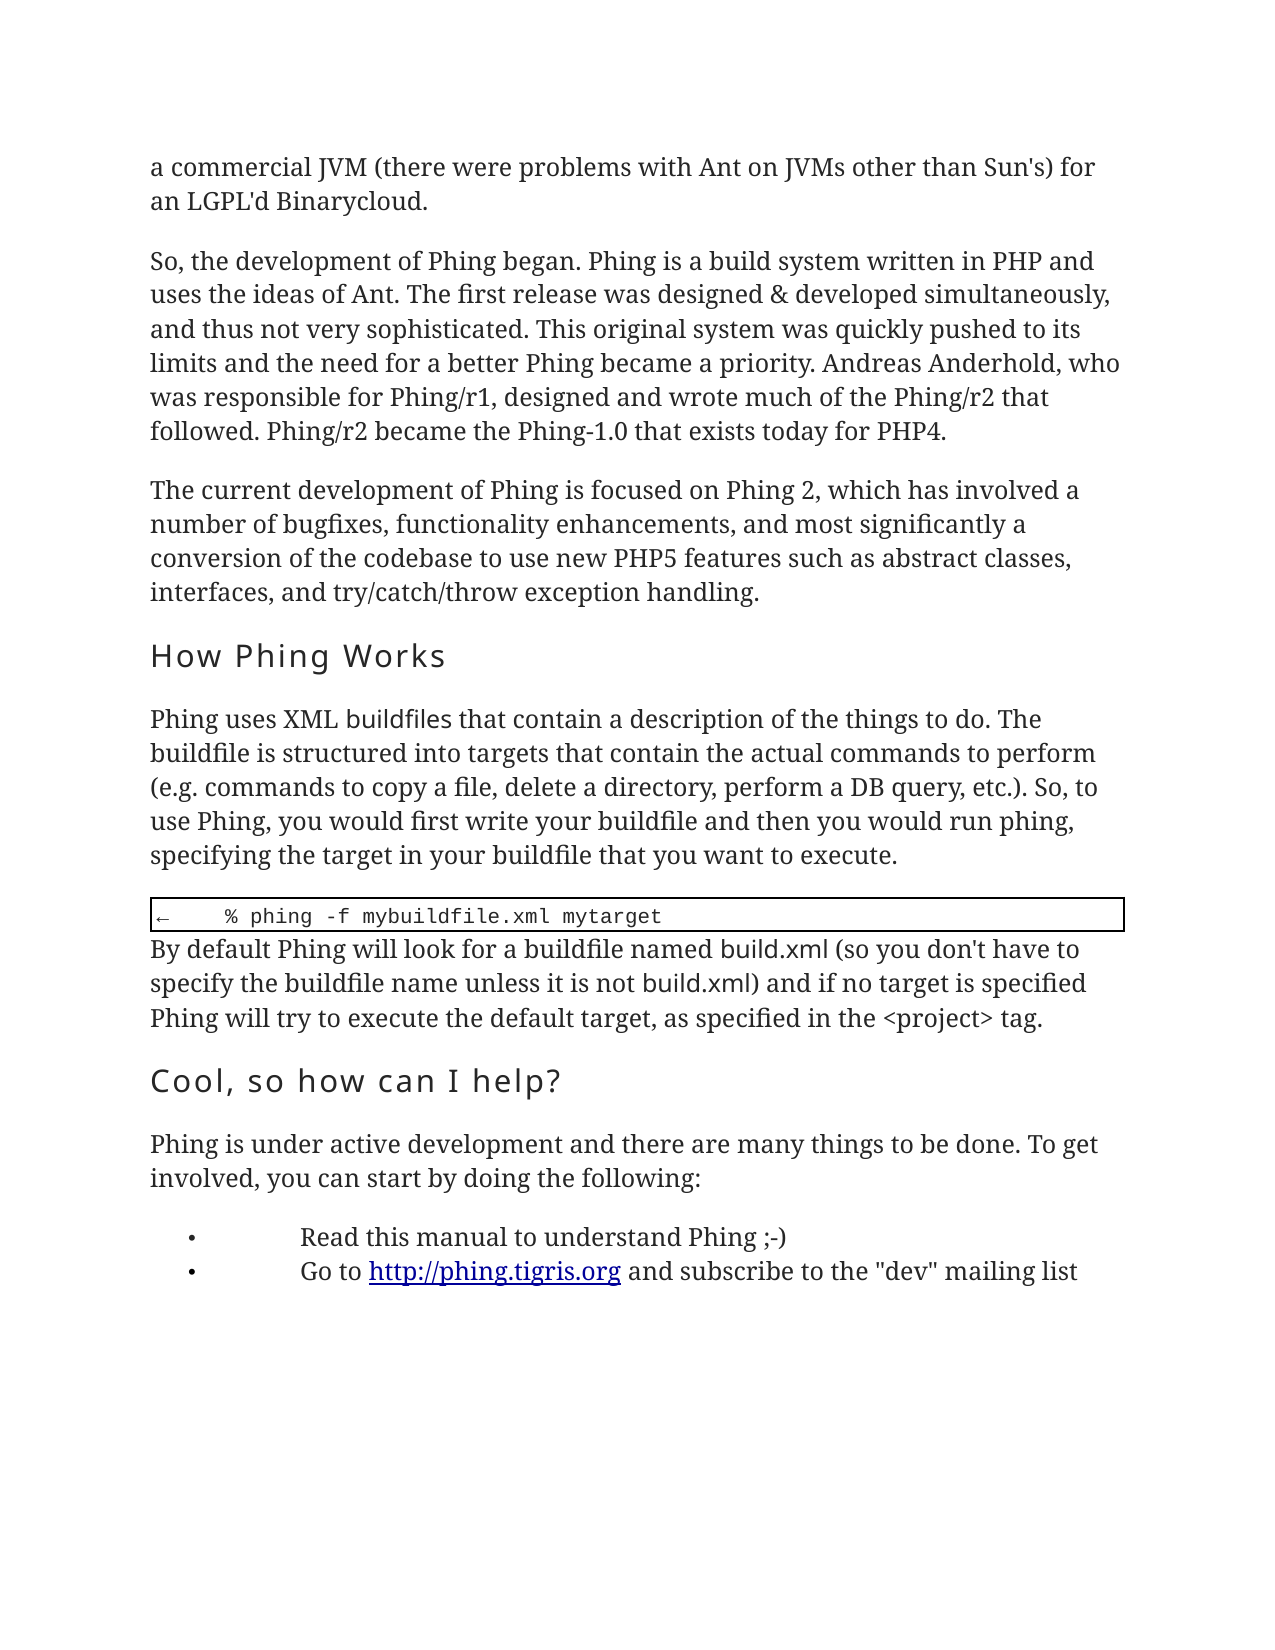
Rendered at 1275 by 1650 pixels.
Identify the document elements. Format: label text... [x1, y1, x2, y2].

list % phing -f mybuildfile.xml mytarget [152, 899, 1123, 930]
text By default Phing will look for a buildfile named build.xml (so you don't have to specify the buildfile name unless it is not build.xml) and if no target is specified Phing will try to execute the default target, as specified in the <project> tag. [150, 932, 1125, 1034]
text So, the development of Phing began. Phing is a build system written in PHP and uses the ideas of Ant. The first release was designed & developed simultaneously, and thus not very sophisticated. This original system was quickly pushed to its limits and the need for a better Phing became a priority. Andreas Anderhold, who was responsible for Phing/r1, designed and wrote much of the Phing/r2 that followed. Phing/r2 became the Phing-1.0 that exists today for PHP4. [150, 243, 1125, 447]
text a commercial JVM (there were problems with Ant on JVMs other than Sun's) for an LGPL'd Binarycloud. [150, 150, 1125, 218]
text Cool, so how can I help? [150, 1059, 1125, 1102]
text The current development of Phing is focused on Phing 2, which has involved a number of bugfixes, functionality enhancements, and most significantly a conversion of the codebase to use new PHP5 features such as abstract classes, interfaces, and try/catch/throw exception handling. [150, 472, 1125, 609]
text Phing uses XML buildfiles that contain a description of the things to do. The buildfile is structured into targets that contain the actual commands to perform (e.g. commands to copy a file, delete a directory, perform a DB query, etc.). So, to use Phing, you would first write your buildfile and then you would run phing, specifying the target in your buildfile that you want to execute. [150, 701, 1125, 872]
list Read this manual to understand Phing ;-) [187, 1220, 1125, 1254]
text Phing is under active development and there are many things to be done. To get involved, you can start by doing the following: [150, 1127, 1125, 1195]
text How Phing Works [150, 634, 1125, 676]
list Go to http://phing.tigris.org and subscribe to the "dev" mailing list [187, 1254, 1125, 1288]
